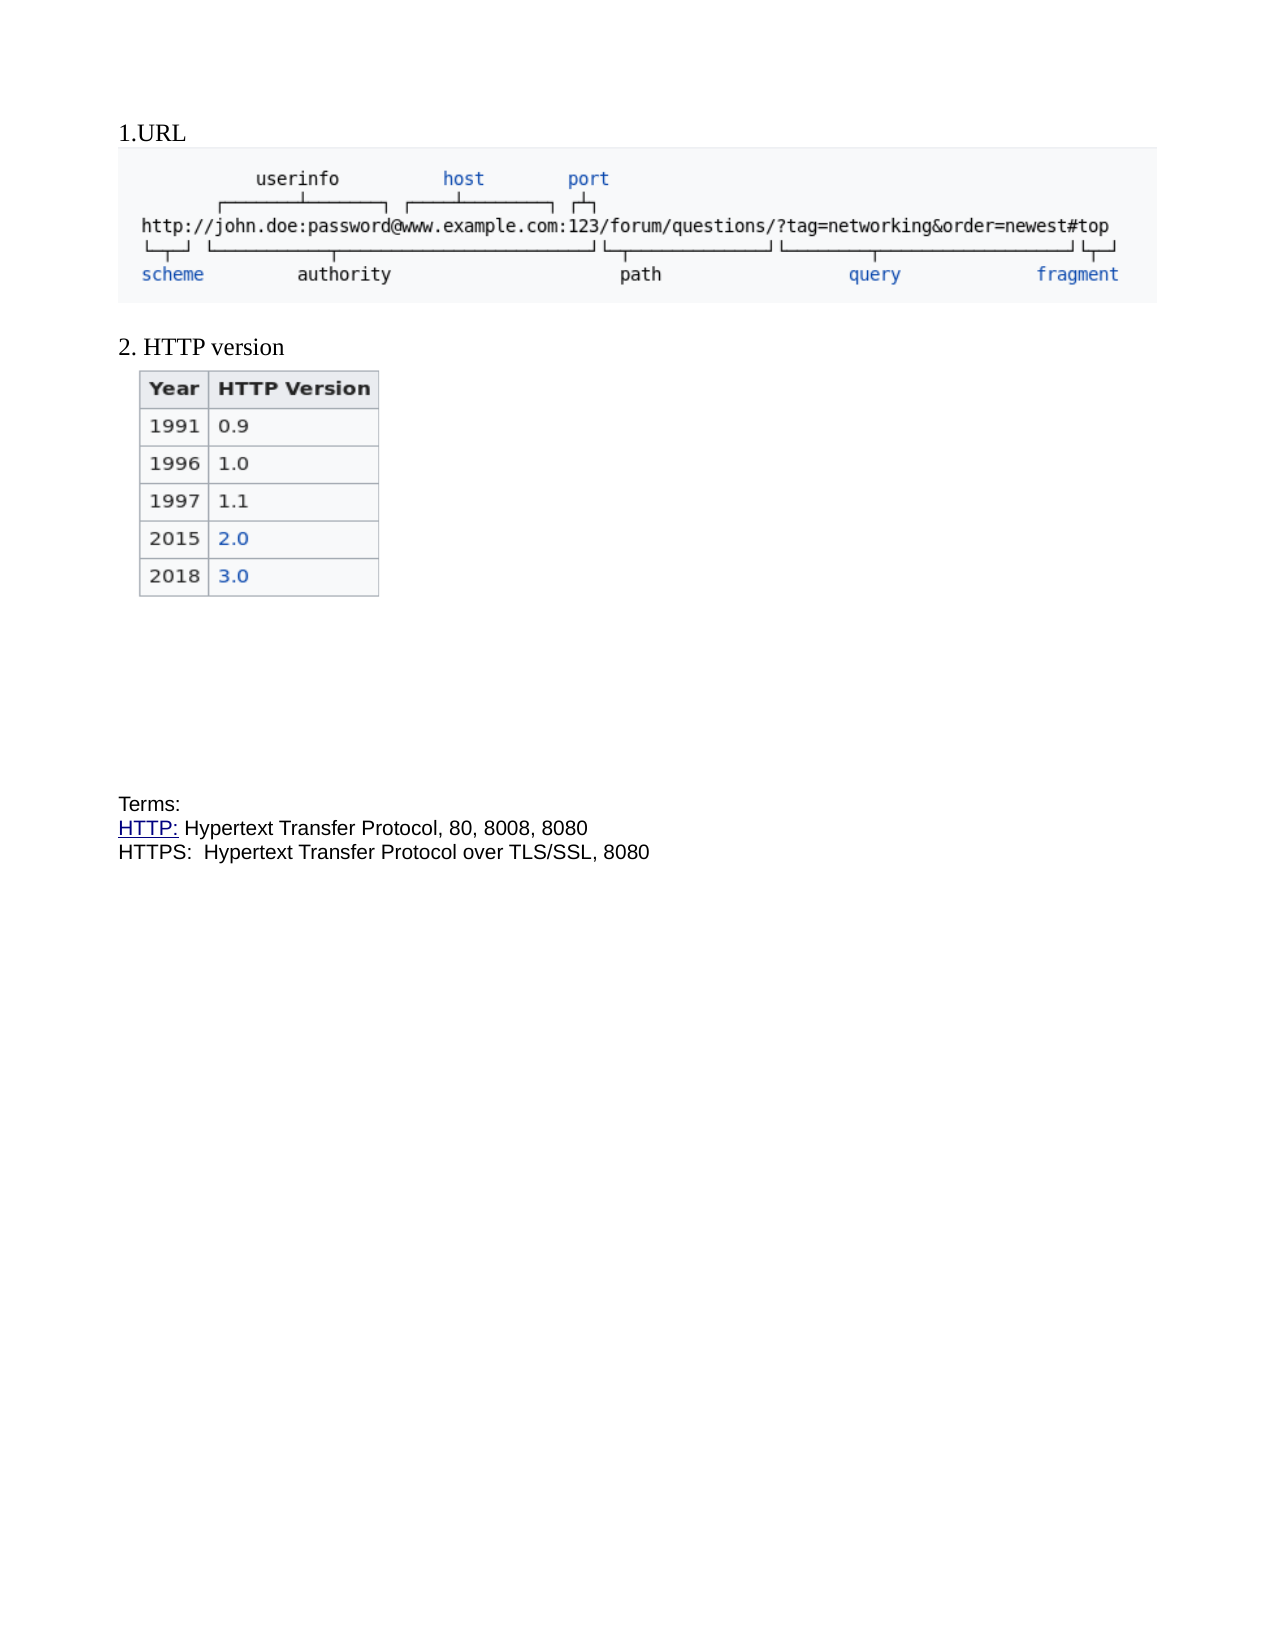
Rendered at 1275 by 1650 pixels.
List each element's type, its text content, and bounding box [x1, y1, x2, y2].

text 1.URL [118, 118, 1157, 146]
text 2. HTTP version [118, 332, 1157, 360]
text HTTPS: Hypertext Transfer Protocol over TLS/SSL, 8080 [118, 839, 1157, 863]
picture [118, 146, 1157, 303]
text Terms: [118, 792, 1157, 816]
text HTTP: Hypertext Transfer Protocol, 80, 8008, 8080 [118, 816, 1157, 839]
picture [135, 368, 380, 602]
